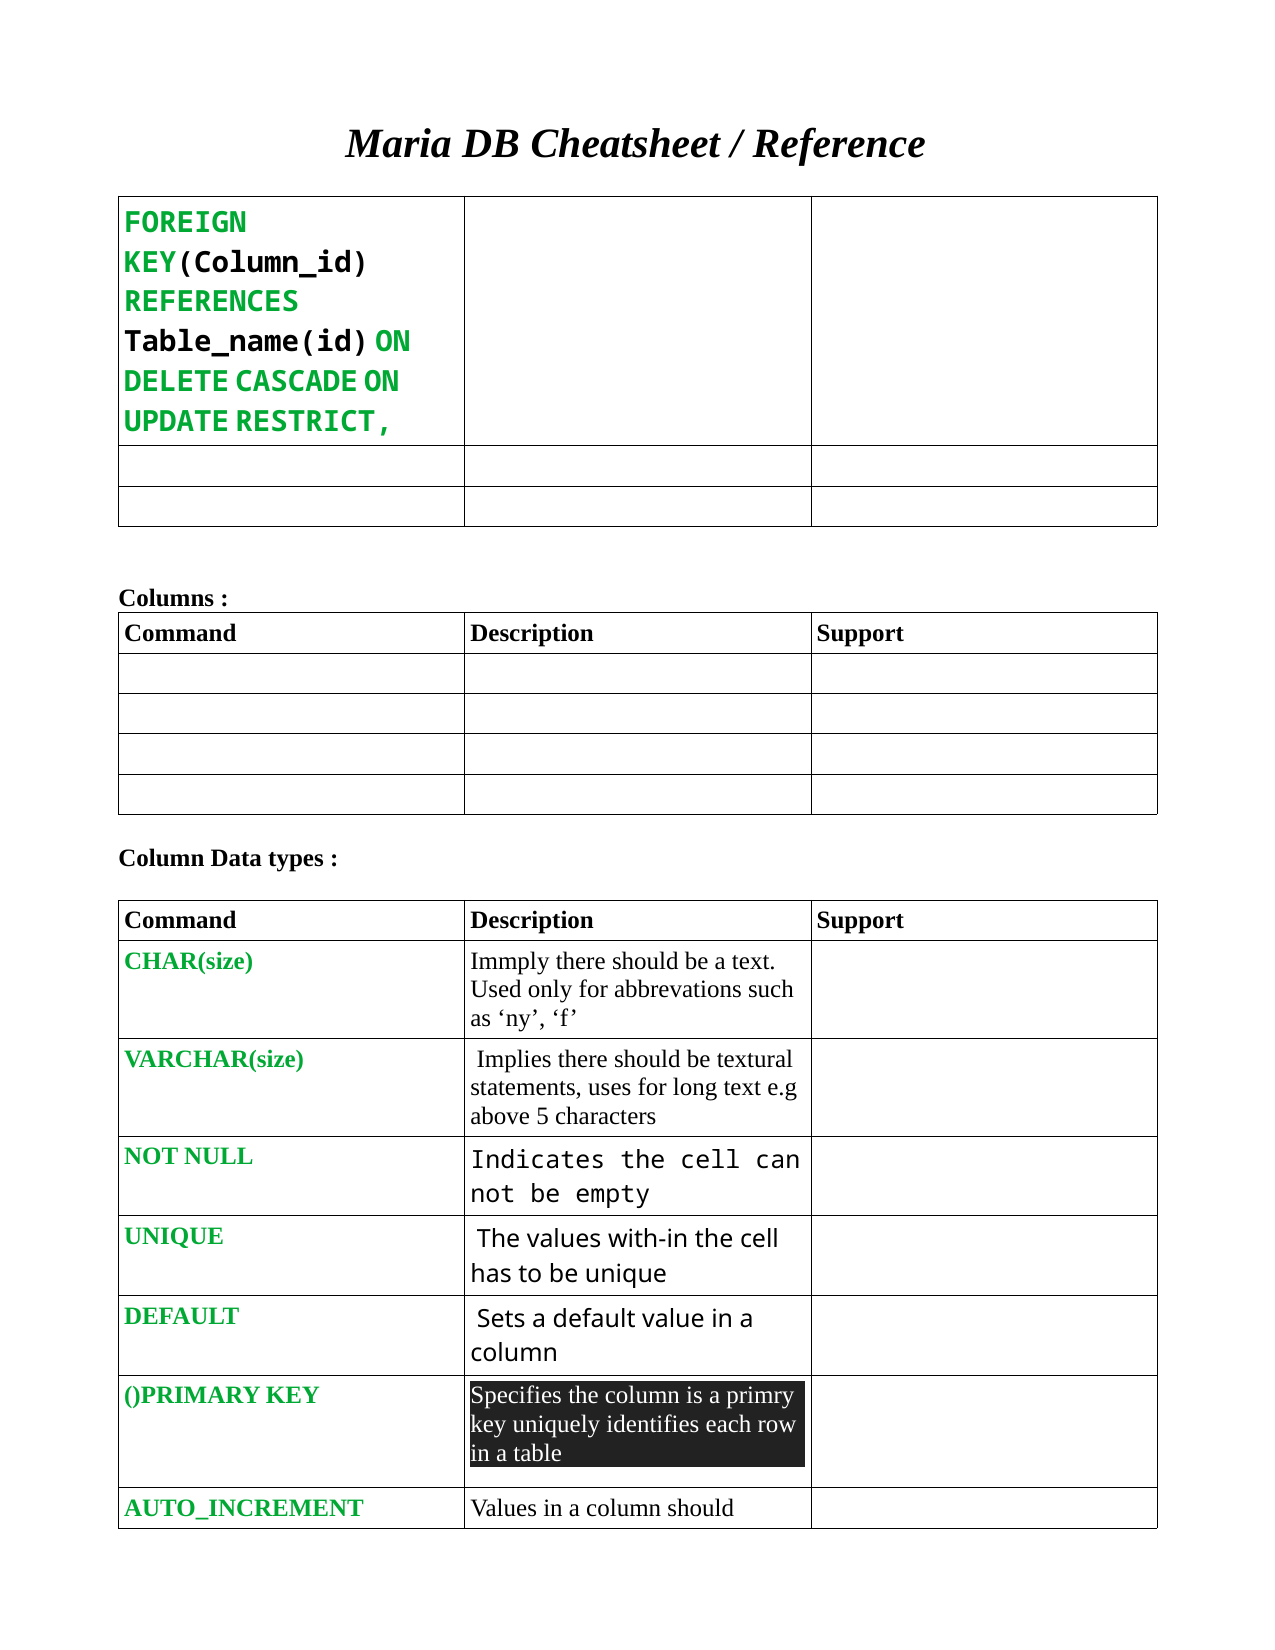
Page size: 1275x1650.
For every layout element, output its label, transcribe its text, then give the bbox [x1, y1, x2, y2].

table_cell [812, 1039, 1157, 1136]
table_cell [812, 654, 1157, 693]
table_cell [465, 654, 811, 693]
table_header Command [119, 901, 464, 940]
table_cell [812, 775, 1157, 814]
table_cell ()PRIMARY KEY [119, 1376, 464, 1487]
table_cell The values with-in the cell has to be unique [465, 1216, 811, 1295]
table_cell AUTO_INCREMENT [119, 1488, 464, 1527]
table_cell [812, 694, 1157, 733]
table_cell [812, 446, 1157, 486]
table_cell FOREIGN KEY(Column_id) REFERENCES Table_name(id) ON DELETE CASCADE ON UPDATE RESTRICT, [119, 197, 464, 445]
table_cell [812, 1488, 1157, 1527]
table_cell [812, 1376, 1157, 1487]
table_cell [465, 197, 811, 445]
table_cell Implies there should be textural statements, uses for long text e.g above 5 characters [465, 1039, 811, 1136]
text Column Data types : [118, 843, 1157, 871]
table_cell Sets a default value in a column [465, 1296, 811, 1375]
table_cell [812, 1216, 1157, 1295]
table_cell [465, 694, 811, 733]
table_cell [465, 734, 811, 773]
table_cell [812, 941, 1157, 1038]
table_cell [812, 487, 1157, 526]
table_cell [812, 734, 1157, 773]
table_cell [119, 446, 464, 486]
table_header Command [119, 613, 464, 652]
table_cell Immply there should be a text. Used only for abbrevations such as ‘ny’, ‘f’ [465, 941, 811, 1038]
table_header Support [812, 613, 1157, 652]
table_cell Values in a column should [465, 1488, 811, 1527]
table_cell [465, 487, 811, 526]
table_cell [812, 197, 1157, 445]
table_cell UNIQUE [119, 1216, 464, 1295]
table_cell Specifies the column is a primry key uniquely identifies each row in a table [465, 1376, 811, 1487]
table_cell [119, 694, 464, 733]
table_cell [465, 775, 811, 814]
table_header Description [465, 901, 811, 940]
table_cell [465, 446, 811, 486]
table_cell [119, 734, 464, 773]
table_cell CHAR(size) [119, 941, 464, 1038]
table_cell [812, 1137, 1157, 1215]
table_cell NOT NULL [119, 1137, 464, 1215]
table_header Support [812, 901, 1157, 940]
table_cell VARCHAR(size) [119, 1039, 464, 1136]
table_cell [812, 1296, 1157, 1375]
table_cell [119, 654, 464, 693]
table_header Description [465, 613, 811, 652]
table_cell DEFAULT [119, 1296, 464, 1375]
table_cell [119, 775, 464, 814]
table_cell Indicates the cell can not be empty [465, 1137, 811, 1215]
text Columns : [118, 583, 1157, 612]
table_cell [119, 487, 464, 526]
